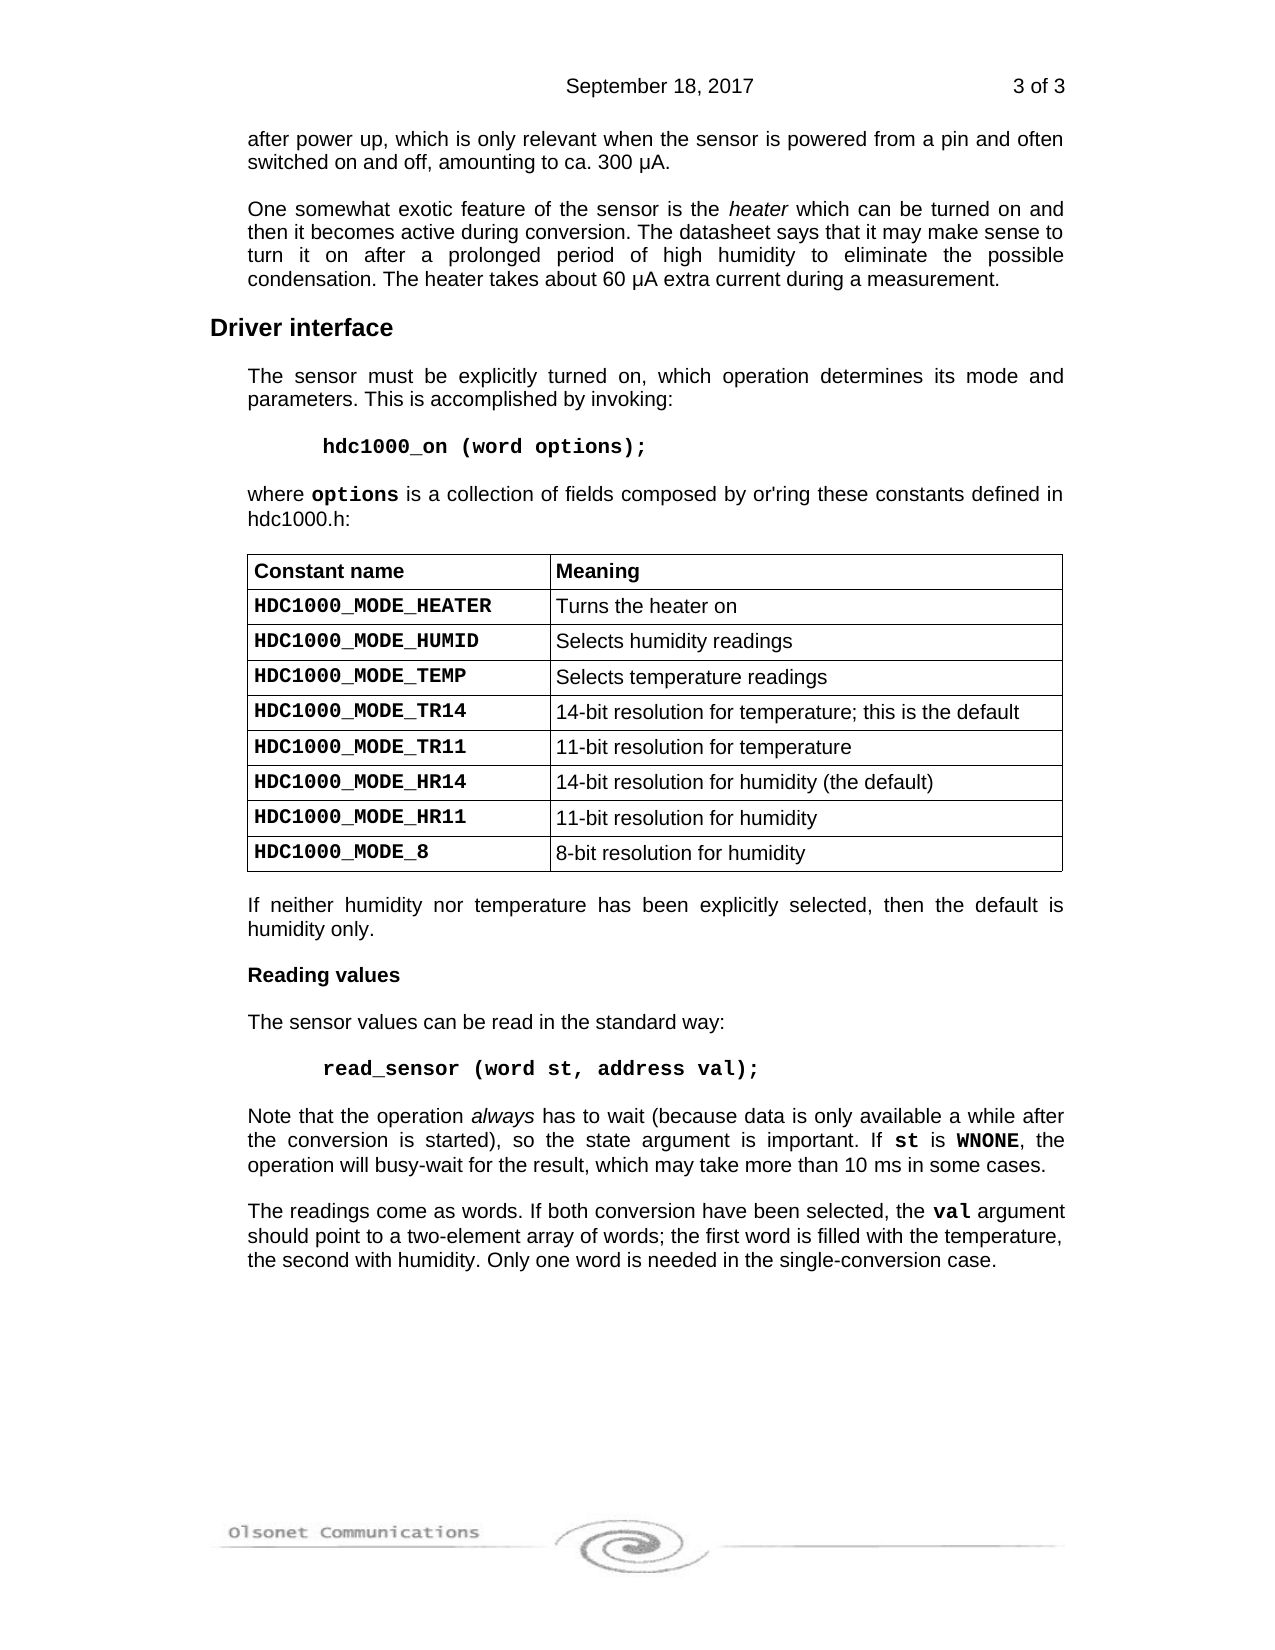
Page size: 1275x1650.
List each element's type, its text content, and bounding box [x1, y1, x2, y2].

text The sensor must be explicitly turned on, which operation determines its mode and parameters. This is accomplished by invoking: [247, 365, 1065, 411]
text after power up, which is only relevant when the sensor is powered from a pin and often switched on and off, amounting to ca. 300 μA. [247, 128, 1065, 174]
table_cell 14-bit resolution for temperature; this is the default [551, 696, 1062, 730]
table_cell 11-bit resolution for humidity [551, 801, 1062, 836]
table_cell Selects temperature readings [551, 661, 1062, 695]
text If neither humidity nor temperature has been explicitly selected, then the default is humidity only. [247, 894, 1065, 941]
table_header Meaning [551, 555, 1062, 589]
table_cell HDC1000_MODE_TEMP [248, 661, 550, 695]
table_header Constant name [248, 555, 550, 589]
table_cell Selects humidity readings [551, 625, 1062, 659]
table_cell 8-bit resolution for humidity [551, 837, 1062, 871]
text where options is a collection of fields composed by or'ring these constants defined in hdc1000.h: [247, 483, 1065, 531]
table_cell 14-bit resolution for humidity (the default) [551, 766, 1062, 800]
text Note that the operation always has to wait (because data is only available a while after the conversion is started), so the state argument is important. If st is WNONE, the operation will busy-wait for the result, which may take more than 10 ms in some cases. [247, 1105, 1065, 1177]
text read_sensor (word st, address val); [247, 1057, 1065, 1082]
text The readings come as words. If both conversion have been selected, the val argument should point to a two-element array of words; the first word is filled with the temperature, the second with humidity. Only one word is needed in the single-conversion case. [247, 1200, 1065, 1271]
table_cell 11-bit resolution for temperature [551, 731, 1062, 765]
table_cell HDC1000_MODE_TR11 [248, 731, 550, 765]
text One somewhat exotic feature of the sensor is the heater which can be turned on and then it becomes active during conversion. The datasheet says that it may make sense to turn it on after a prolonged period of high humidity to eliminate the possible condensation. The heater takes about 60 μA extra current during a measurement. [247, 197, 1065, 290]
table_cell Turns the heater on [551, 590, 1062, 624]
table_cell HDC1000_MODE_HR14 [248, 766, 550, 800]
text hdc1000_on (word options); [247, 434, 1065, 459]
table_cell HDC1000_MODE_TR14 [248, 696, 550, 730]
picture [210, 1504, 1065, 1596]
table_cell HDC1000_MODE_HR11 [248, 801, 550, 836]
table_cell HDC1000_MODE_8 [248, 837, 550, 871]
subtitle Reading values [247, 964, 1065, 987]
subtitle Driver interface [210, 313, 1065, 341]
table_cell HDC1000_MODE_HEATER [248, 590, 550, 624]
text The sensor values can be read in the standard way: [247, 1010, 1065, 1033]
table_cell HDC1000_MODE_HUMID [248, 625, 550, 659]
